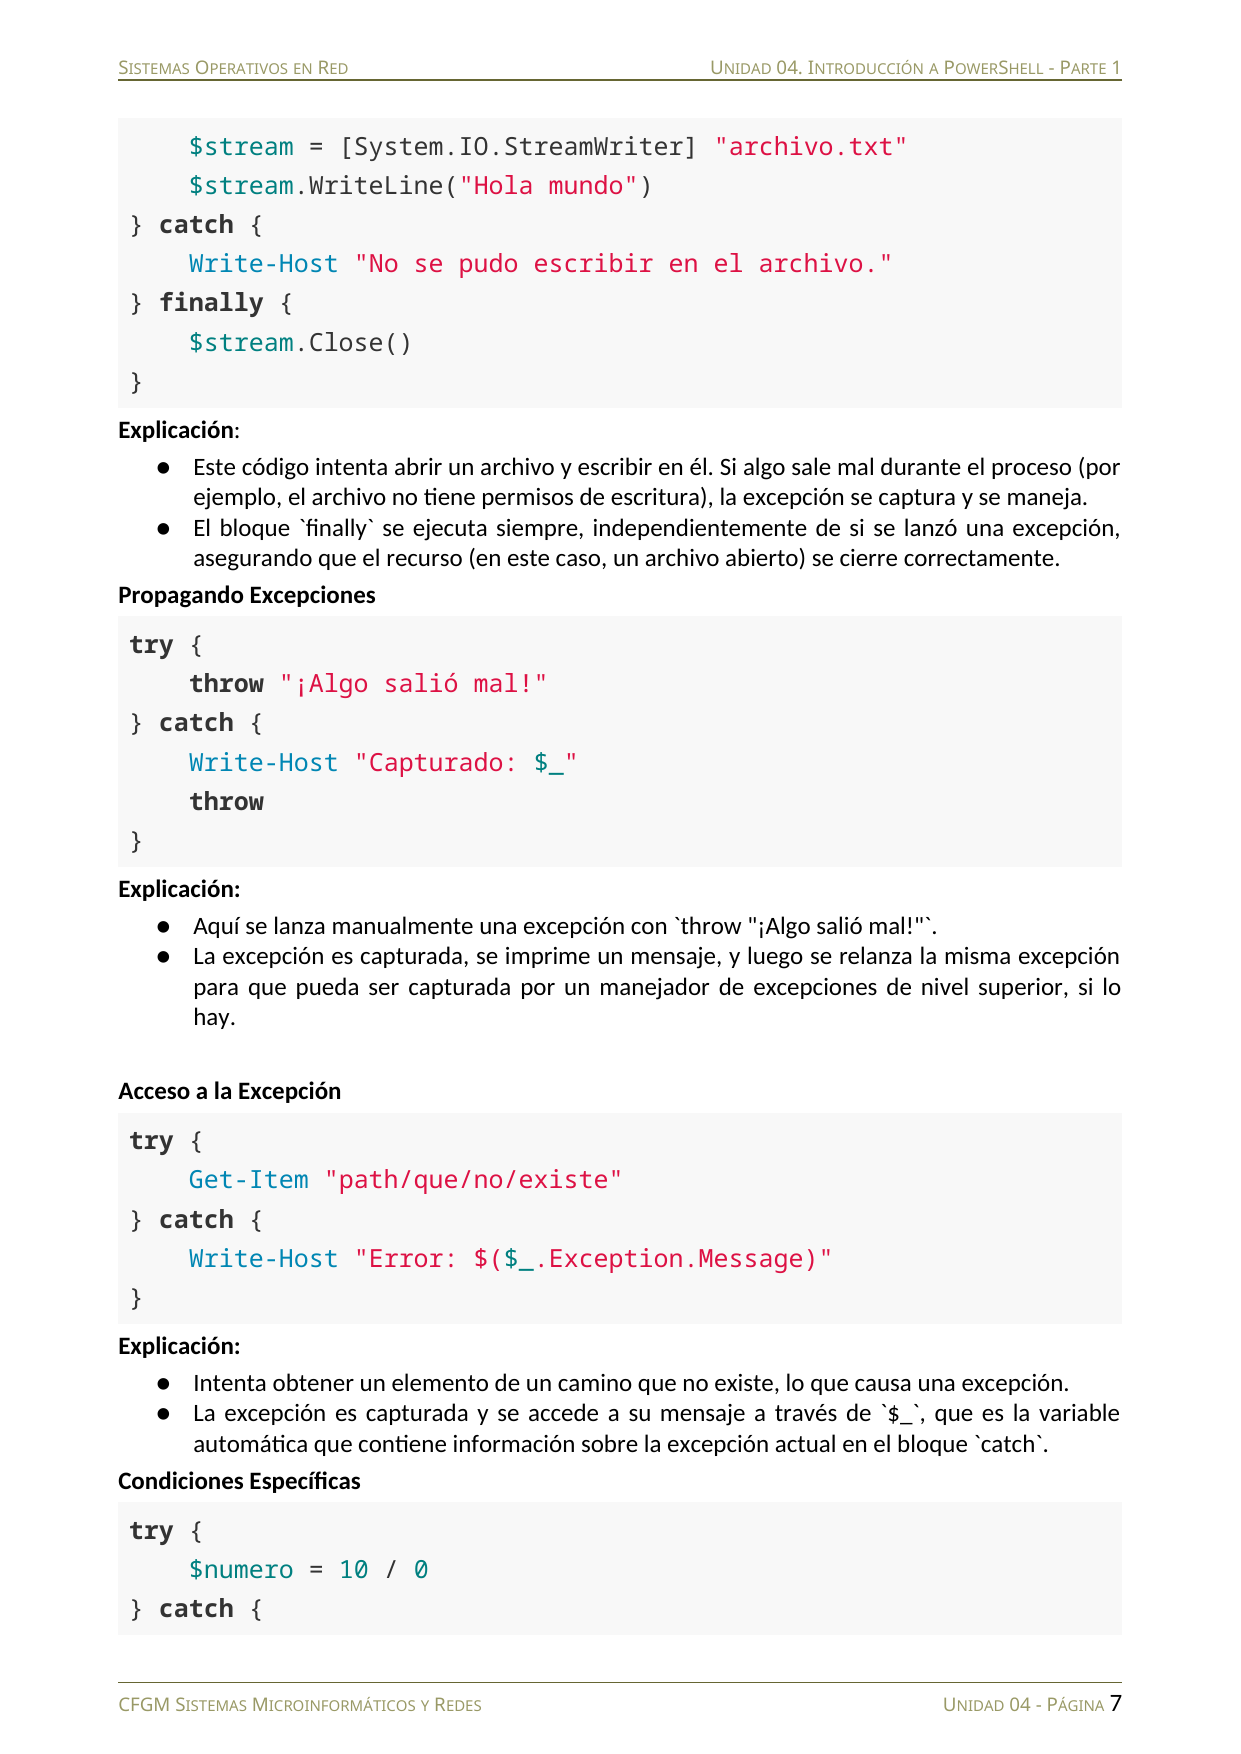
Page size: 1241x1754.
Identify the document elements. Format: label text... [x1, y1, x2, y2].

text Acceso a la Excepción [118, 1076, 1122, 1106]
text Propagando Excepciones [118, 579, 1122, 610]
text Condiciones Específicas [118, 1465, 1122, 1496]
text Explicación: [118, 873, 1122, 903]
list Aquí se lanza manualmente una excepción con `throw "¡Algo salió mal!"`. [156, 910, 1122, 941]
list La excepción es capturada y se accede a su mensaje a través de `$_`, que es la variable automática que contiene información sobre la excepción actual en el bloque `catch`. [156, 1397, 1122, 1458]
list La excepción es capturada, se imprime un mensaje, y luego se relanza la misma excepción para que pueda ser capturada por un manejador de excepciones de nivel superior, si lo hay. [156, 941, 1122, 1032]
table_header try { Get-Item "path/que/no/existe" } catch { Write-Host "Error: $($_.Exception.Message)" } [118, 1113, 1122, 1324]
table_header try { $numero = 10 / 0 } catch { [118, 1502, 1122, 1635]
list El bloque `finally` se ejecuta siempre, independientemente de si se lanzó una excepción, asegurando que el recurso (en este caso, un archivo abierto) se cierre correctamente. [156, 512, 1122, 573]
text Explicación: [118, 1330, 1122, 1361]
table_header try { throw "¡Algo salió mal!" } catch { Write-Host "Capturado: $_" throw } [118, 616, 1122, 867]
table_header $stream = [System.IO.StreamWriter] "archivo.txt" $stream.WriteLine("Hola mundo") } catch { Write-Host "No se pudo escribir en el archivo." } finally { $stream.Close() } [118, 118, 1122, 408]
text Explicación: [118, 414, 1122, 444]
list Este código intenta abrir un archivo y escribir en él. Si algo sale mal durante el proceso (por ejemplo, el archivo no tiene permisos de escritura), la excepción se captura y se maneja. [156, 451, 1122, 512]
list Intenta obtener un elemento de un camino que no existe, lo que causa una excepción. [156, 1367, 1122, 1397]
